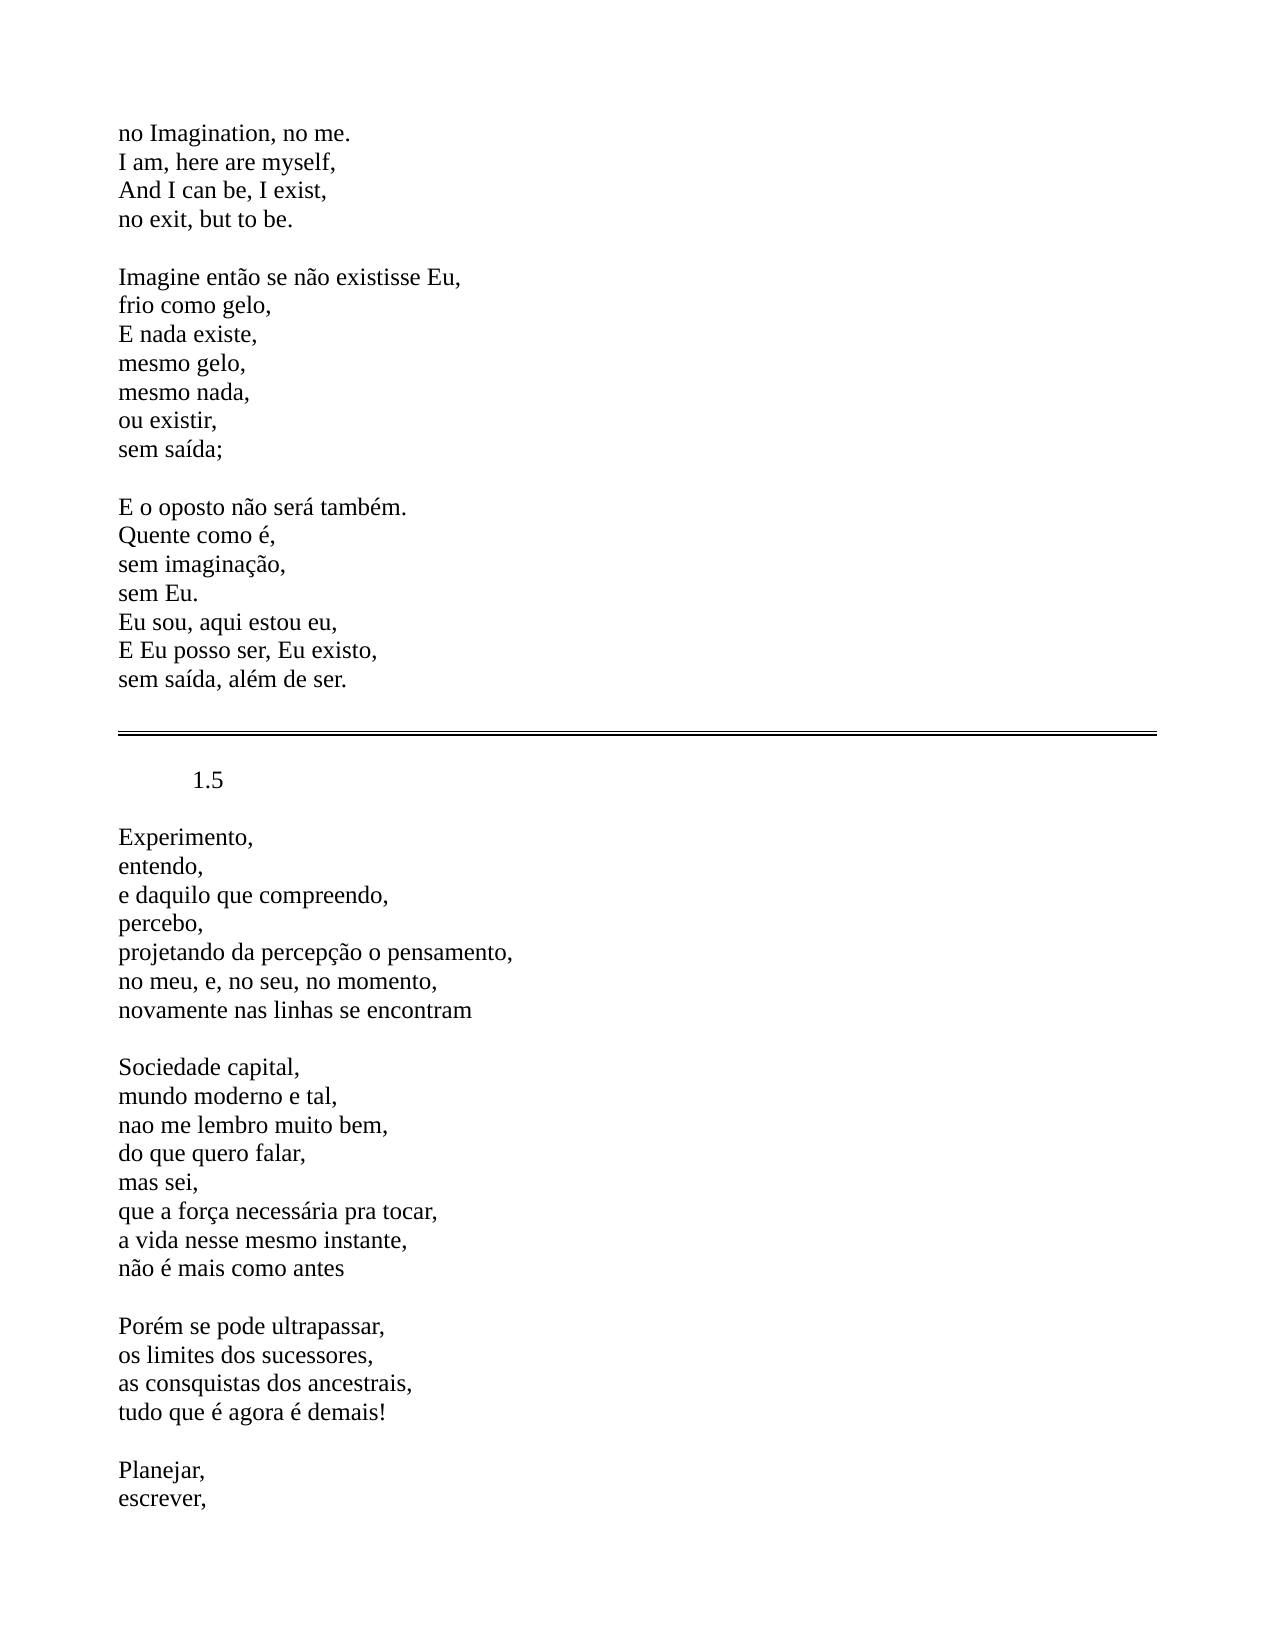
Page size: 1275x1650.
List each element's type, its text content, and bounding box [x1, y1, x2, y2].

text projetando da percepção o pensamento, [118, 937, 1157, 966]
text Porém se pode ultrapassar, [118, 1311, 1157, 1340]
text sem saída, além de ser. [118, 664, 1157, 693]
text Planejar, [118, 1455, 1157, 1483]
text Experimento, [118, 822, 1157, 851]
text E o oposto não será também. [118, 492, 1157, 521]
text And I can be, I exist, [118, 176, 1157, 204]
text e daquilo que compreendo, [118, 880, 1157, 908]
text escrever, [118, 1483, 1157, 1512]
text Quente como é, [118, 521, 1157, 549]
text as consquistas dos ancestrais, [118, 1368, 1157, 1397]
text I am, here are myself, [118, 147, 1157, 176]
text que a força necessária pra tocar, [118, 1196, 1157, 1225]
text os limites dos sucessores, [118, 1340, 1157, 1368]
text Eu sou, aqui estou eu, [118, 607, 1157, 636]
text no meu, e, no seu, no momento, [118, 966, 1157, 995]
text E Eu posso ser, Eu existo, [118, 636, 1157, 664]
text sem saída; [118, 434, 1157, 463]
text ou existir, [118, 406, 1157, 434]
text percebo, [118, 908, 1157, 937]
text sem Eu. [118, 578, 1157, 607]
text tudo que é agora é demais! [118, 1397, 1157, 1426]
text entendo, [118, 851, 1157, 880]
text no exit, but to be. [118, 204, 1157, 233]
text E nada existe, [118, 319, 1157, 348]
text do que quero falar, [118, 1138, 1157, 1167]
text a vida nesse mesmo instante, [118, 1225, 1157, 1253]
text mundo moderno e tal, [118, 1081, 1157, 1110]
text frio como gelo, [118, 291, 1157, 319]
text Sociedade capital, [118, 1052, 1157, 1081]
text mas sei, [118, 1167, 1157, 1196]
text mesmo nada, [118, 377, 1157, 406]
text não é mais como antes [118, 1253, 1157, 1282]
text sem imaginação, [118, 549, 1157, 578]
text Imagine então se não existisse Eu, [118, 262, 1157, 291]
text no Imagination, no me. [118, 118, 1157, 147]
text nao me lembro muito bem, [118, 1110, 1157, 1138]
text novamente nas linhas se encontram [118, 995, 1157, 1023]
text 1.5 [118, 765, 1157, 793]
text mesmo gelo, [118, 348, 1157, 377]
